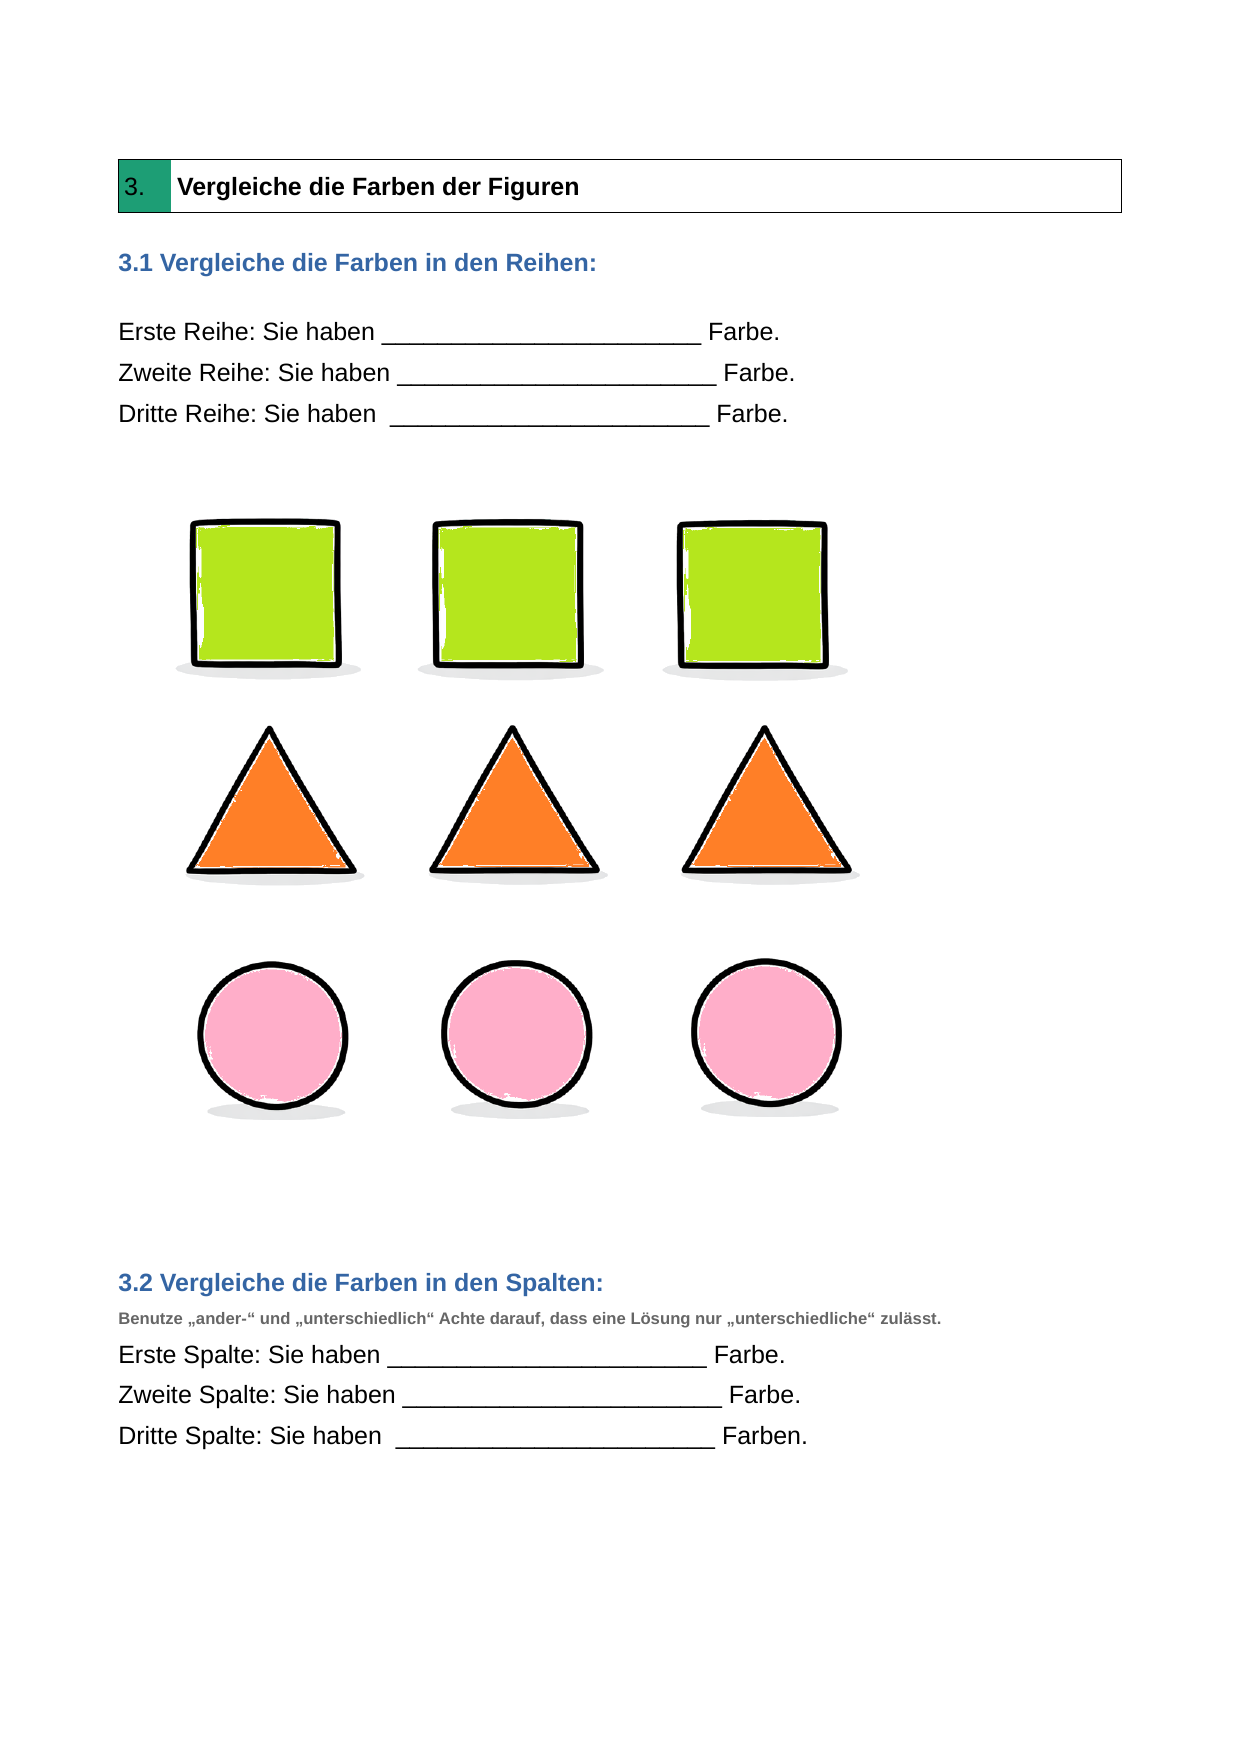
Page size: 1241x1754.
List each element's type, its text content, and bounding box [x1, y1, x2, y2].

text 3.2 Vergleiche die Farben in den Spalten: [118, 1268, 1122, 1297]
table_header 3. [119, 160, 171, 212]
text Erste Spalte: Sie haben _______________________ Farbe. [118, 1340, 1122, 1368]
text Zweite Spalte: Sie haben _______________________ Farbe. [118, 1380, 1122, 1409]
text Zweite Reihe: Sie haben _______________________ Farbe. [118, 358, 1122, 387]
text 3.1 Vergleiche die Farben in den Reihen: [118, 248, 1122, 277]
picture [132, 458, 899, 1168]
text Erste Reihe: Sie haben _______________________ Farbe. [118, 317, 1122, 346]
text Benutze „ander-“ und „unterschiedlich“ Achte darauf, dass eine Lösung nur „unterschiedliche“ zulässt. [118, 1309, 1122, 1328]
text Dritte Spalte: Sie haben _______________________ Farben. [118, 1421, 1122, 1450]
text Dritte Reihe: Sie haben _______________________ Farbe. [118, 399, 1122, 427]
table_header Vergleiche die Farben der Figuren [171, 160, 1121, 212]
